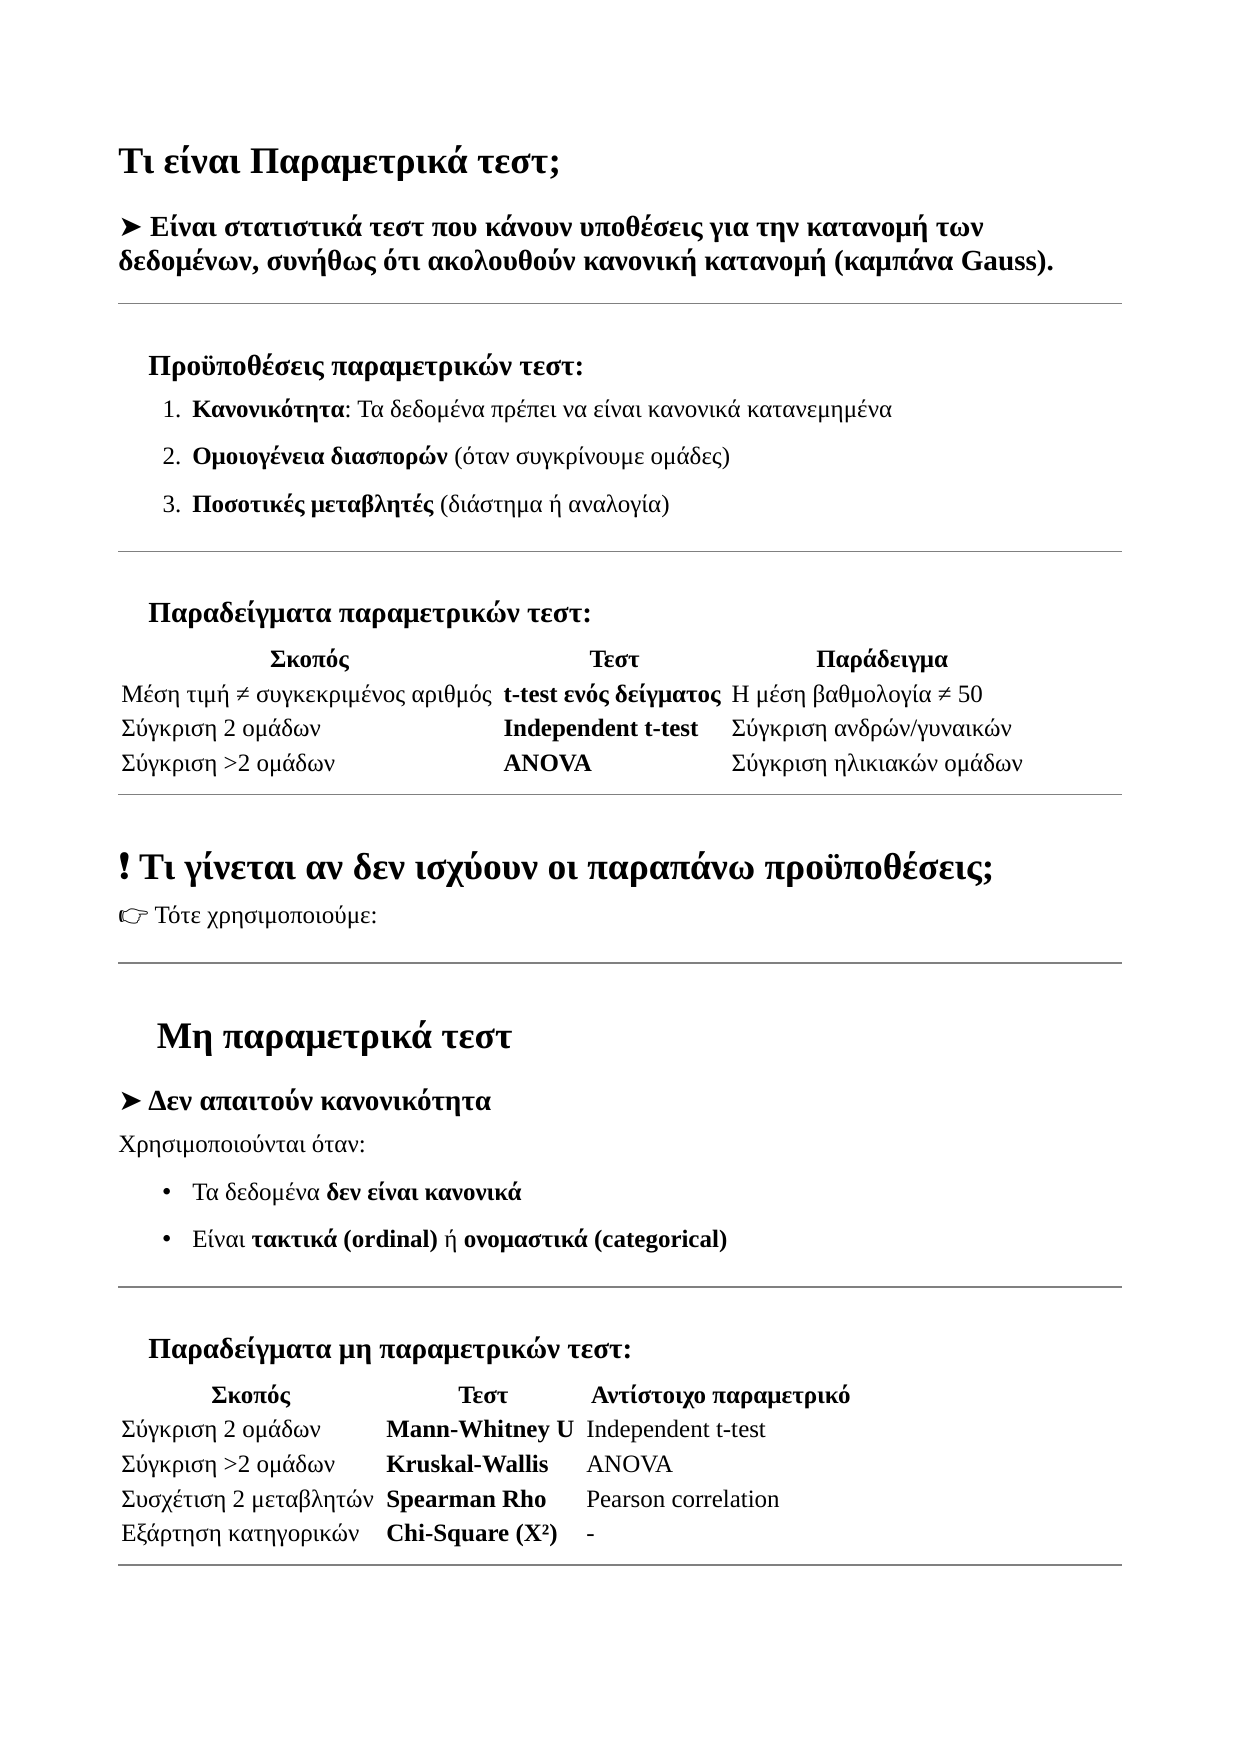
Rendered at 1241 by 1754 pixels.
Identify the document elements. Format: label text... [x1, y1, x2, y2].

list Ομοιογένεια διασπορών (όταν συγκρίνουμε ομάδες) [162, 441, 1122, 470]
table_cell Εξάρτηση κατηγορικών [118, 1515, 383, 1550]
table_header Σκοπός [118, 1377, 383, 1412]
subtitle Τι είναι Παραμετρικά τεστ; [118, 139, 1122, 182]
table_header Παράδειγμα [729, 641, 1035, 676]
subtitle ✅ Μη παραμετρικά τεστ [118, 1013, 1122, 1056]
table_cell Mann-Whitney U [383, 1412, 583, 1446]
text Χρησιμοποιούνται όταν: [118, 1129, 1122, 1158]
table_header Τεστ [383, 1377, 583, 1412]
subtitle ❗ Τι γίνεται αν δεν ισχύουν οι παραπάνω προϋποθέσεις; [118, 845, 1122, 888]
table_cell Σύγκριση >2 ομάδων [118, 1446, 383, 1481]
subtitle ➤ Είναι στατιστικά τεστ που κάνουν υποθέσεις για την κατανομή των δεδομένων, συνήθως ότι ακολουθούν κανονική κατανομή (καμπάνα Gauss). [118, 209, 1122, 276]
table_header Τεστ [500, 641, 728, 676]
subtitle 📌 Παραδείγματα μη παραμετρικών τεστ: [118, 1331, 1122, 1364]
table_cell t-test ενός δείγματος [500, 676, 728, 711]
list Κανονικότητα: Τα δεδομένα πρέπει να είναι κανονικά κατανεμημένα [162, 394, 1122, 422]
table_cell Η μέση βαθμολογία ≠ 50 [729, 676, 1035, 711]
table_cell Σύγκριση 2 ομάδων [118, 711, 500, 745]
table_cell Σύγκριση >2 ομάδων [118, 745, 500, 780]
table_cell Σύγκριση 2 ομάδων [118, 1412, 383, 1446]
table_cell - [583, 1515, 858, 1550]
table_header Αντίστοιχο παραμετρικό [583, 1377, 858, 1412]
table_cell Σύγκριση ηλικιακών ομάδων [729, 745, 1035, 780]
subtitle ➤ Δεν απαιτούν κανονικότητα [118, 1083, 1122, 1117]
list Ποσοτικές μεταβλητές (διάστημα ή αναλογία) [162, 489, 1122, 518]
table_cell Σύγκριση ανδρών/γυναικών [729, 711, 1035, 745]
table_cell Independent t-test [500, 711, 728, 745]
subtitle 🔧 Προϋποθέσεις παραμετρικών τεστ: [118, 348, 1122, 381]
table_cell Συσχέτιση 2 μεταβλητών [118, 1481, 383, 1515]
table_cell Kruskal-Wallis [383, 1446, 583, 1481]
table_cell ANOVA [500, 745, 728, 780]
list Είναι τακτικά (ordinal) ή ονομαστικά (categorical) [162, 1224, 1122, 1253]
list Τα δεδομένα δεν είναι κανονικά [162, 1177, 1122, 1206]
table_cell Spearman Rho [383, 1481, 583, 1515]
table_header Σκοπός [118, 641, 500, 676]
table_cell ANOVA [583, 1446, 858, 1481]
table_cell Pearson correlation [583, 1481, 858, 1515]
text 👉 Τότε χρησιμοποιούμε: [118, 900, 1122, 929]
subtitle 📌 Παραδείγματα παραμετρικών τεστ: [118, 595, 1122, 629]
table_cell Μέση τιμή ≠ συγκεκριμένος αριθμός [118, 676, 500, 711]
table_cell Chi-Square (Χ²) [383, 1515, 583, 1550]
table_cell Independent t-test [583, 1412, 858, 1446]
